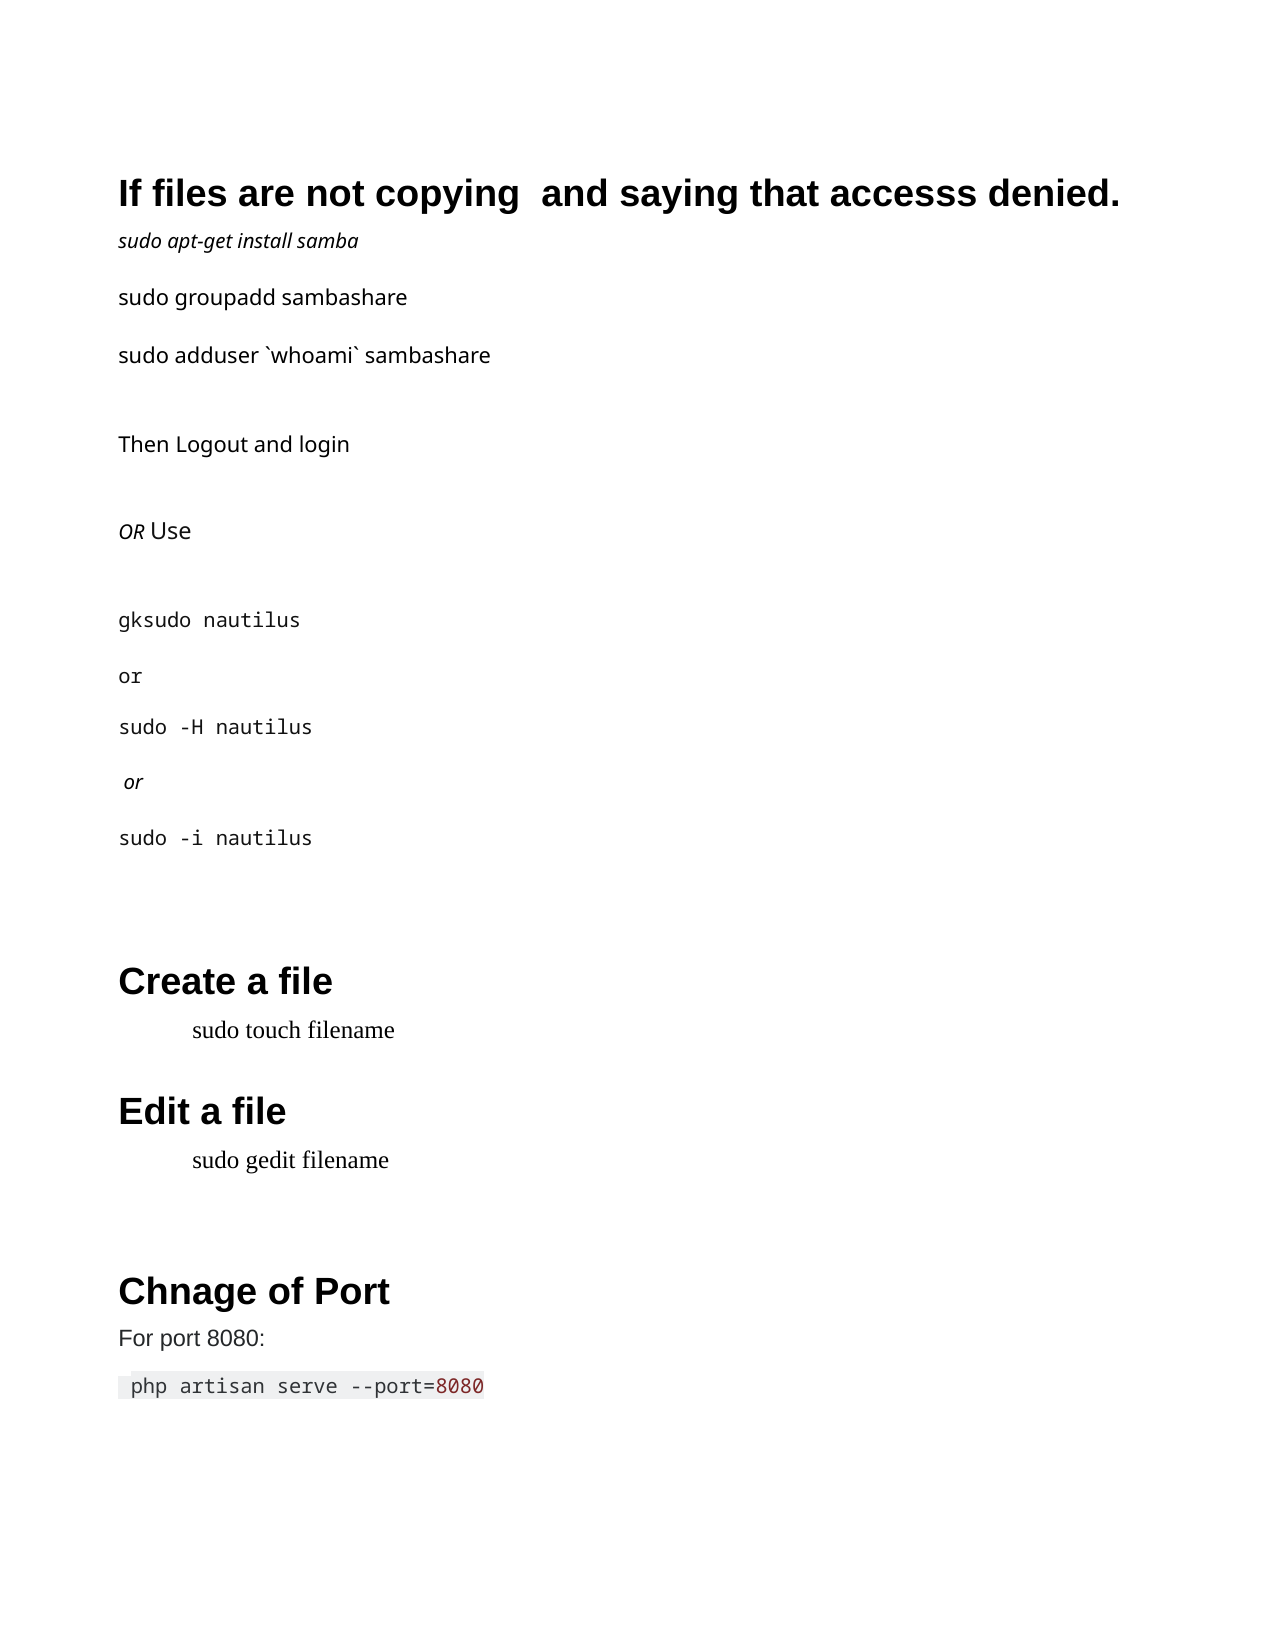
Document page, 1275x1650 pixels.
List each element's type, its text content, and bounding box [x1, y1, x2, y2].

text OR Use [118, 514, 1157, 546]
text sudo -H nautilus [118, 712, 1157, 740]
text or [118, 662, 1157, 689]
text php artisan serve --port=8080 [118, 1371, 1157, 1399]
text sudo -i nautilus [118, 823, 1157, 851]
text sudo adduser `whoami` sambashare [118, 340, 1157, 370]
subtitle Create a file [118, 959, 1157, 1003]
text sudo touch filename [118, 1015, 1157, 1044]
text sudo groupadd sambashare [118, 282, 1157, 312]
text sudo gedit filename [118, 1145, 1157, 1174]
text sudo apt-get install samba [118, 227, 1157, 255]
text For port 8080: [118, 1324, 1157, 1351]
subtitle Edit a file [118, 1089, 1157, 1133]
text or [118, 768, 1157, 795]
text Then Logout and login [118, 429, 1157, 459]
subtitle If files are not copying and saying that accesss denied. [118, 171, 1157, 214]
subtitle Chnage of Port [118, 1268, 1157, 1312]
text gksudo nautilus [118, 606, 1157, 634]
